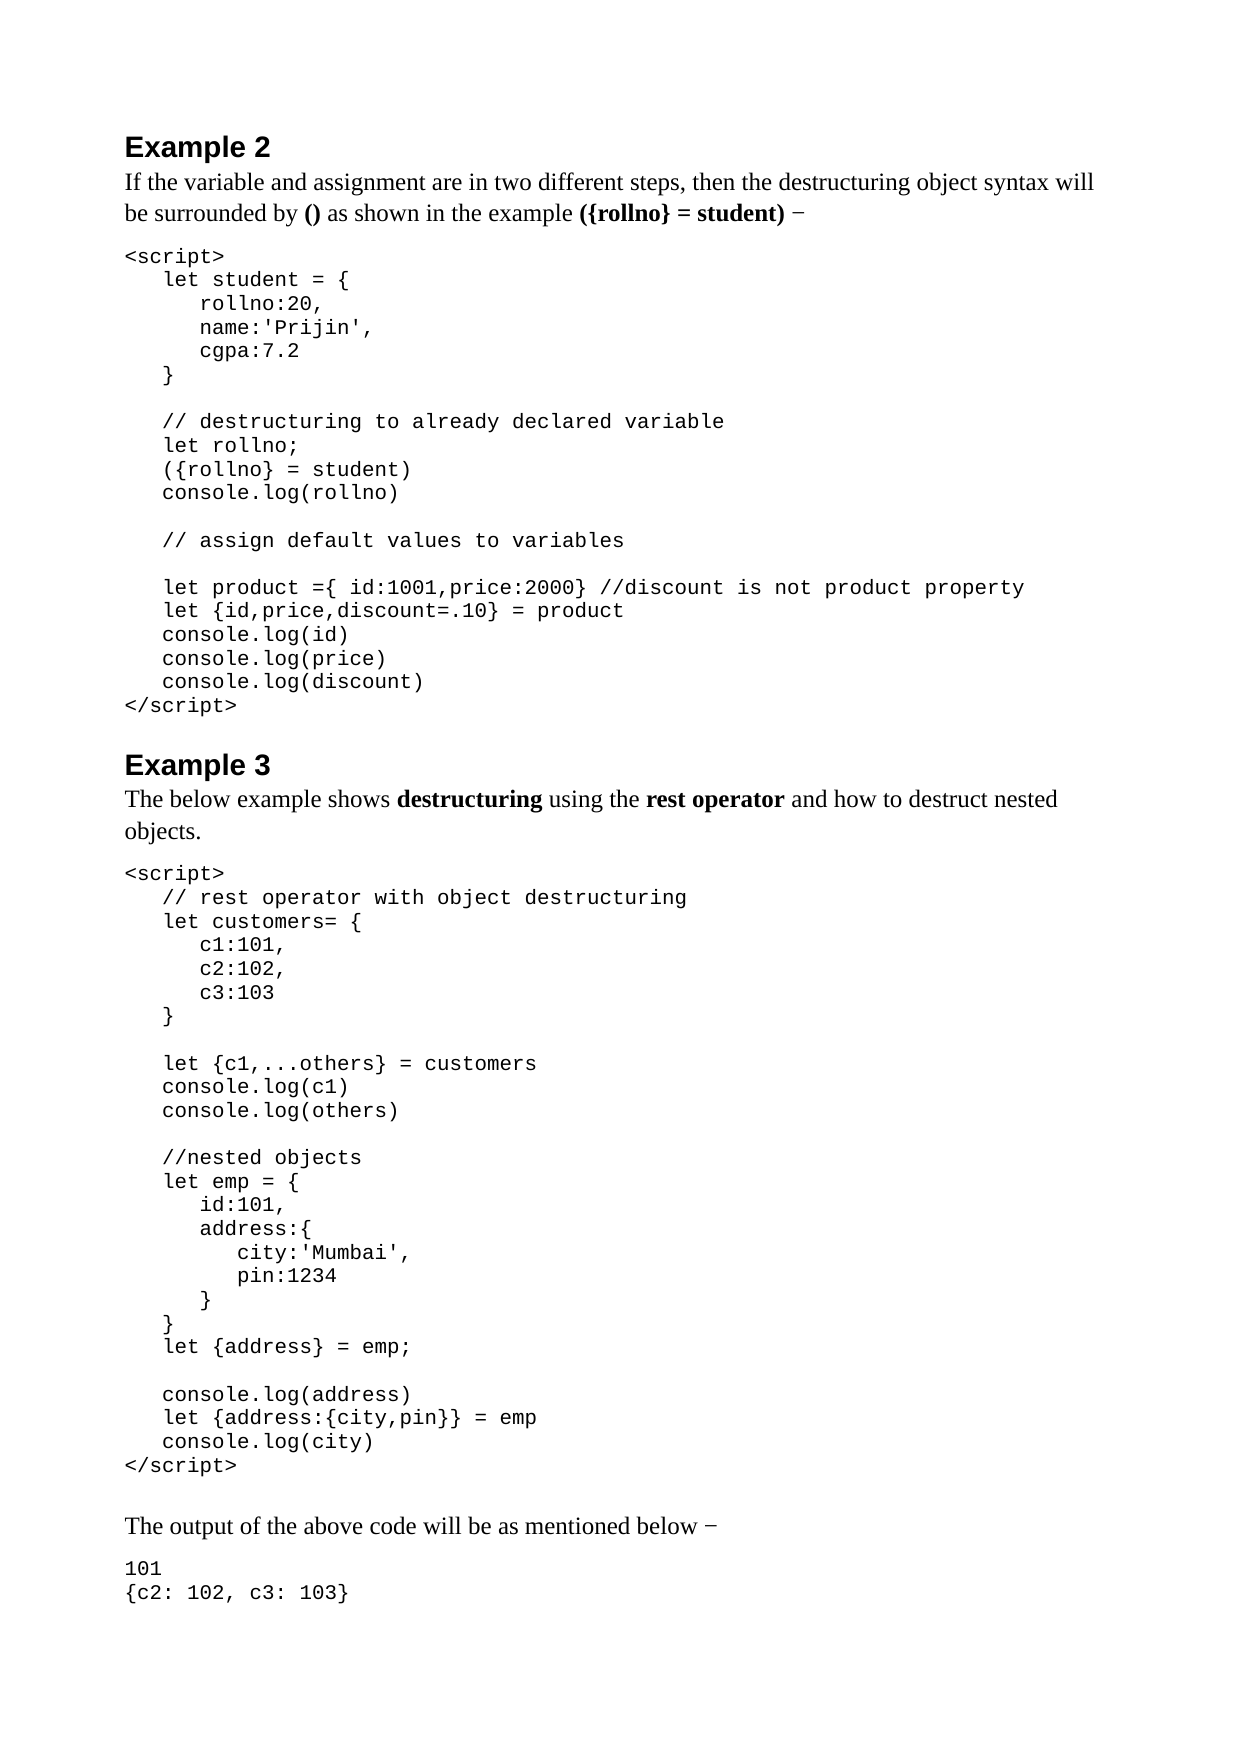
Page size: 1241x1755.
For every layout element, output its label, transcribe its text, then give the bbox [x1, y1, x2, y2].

text let {address} = emp; [118, 1336, 1122, 1360]
text pin:1234 [118, 1265, 1122, 1289]
text name:'Prijin', [118, 317, 1122, 340]
subtitle Example 2 [118, 124, 1122, 161]
text let student = { [118, 269, 1122, 293]
text rollno:20, [118, 293, 1122, 317]
text console.log(address) [118, 1384, 1122, 1407]
text console.log(id) [118, 624, 1122, 648]
text let {c1,...others} = customers [118, 1053, 1122, 1076]
text let customers= { [118, 911, 1122, 934]
text } [118, 364, 1122, 388]
text // assign default values to variables [118, 529, 1122, 553]
text ({rollno} = student) [118, 459, 1122, 482]
text } [118, 1005, 1122, 1029]
text let {id,price,discount=.10} = product [118, 601, 1122, 624]
text } [118, 1289, 1122, 1313]
text } [118, 1313, 1122, 1336]
text let emp = { [118, 1171, 1122, 1194]
text The output of the above code will be as mentioned below − [118, 1506, 1122, 1539]
text {c2: 102, c3: 103} [118, 1582, 1122, 1612]
text //nested objects [118, 1147, 1122, 1171]
subtitle Example 3 [118, 742, 1122, 779]
text <script> [118, 239, 1122, 269]
text address:{ [118, 1218, 1122, 1242]
text c3:103 [118, 982, 1122, 1005]
text c1:101, [118, 934, 1122, 958]
text id:101, [118, 1194, 1122, 1218]
text let {address:{city,pin}} = emp [118, 1407, 1122, 1431]
text </script> [118, 1454, 1122, 1478]
text // destructuring to already declared variable [118, 411, 1122, 435]
text The below example shows destructuring using the rest operator and how to destruct nested objects. [118, 779, 1122, 845]
text console.log(others) [118, 1100, 1122, 1123]
text console.log(rollno) [118, 482, 1122, 506]
text If the variable and assignment are in two different steps, then the destructuring object syntax will be surrounded by () as shown in the example ({rollno} = student) − [118, 161, 1122, 227]
text 101 [118, 1552, 1122, 1582]
text console.log(price) [118, 648, 1122, 671]
text // rest operator with object destructuring [118, 887, 1122, 911]
text console.log(c1) [118, 1076, 1122, 1100]
text let rollno; [118, 435, 1122, 459]
text c2:102, [118, 958, 1122, 982]
text </script> [118, 695, 1122, 719]
text console.log(city) [118, 1431, 1122, 1454]
text <script> [118, 857, 1122, 887]
text city:'Mumbai', [118, 1242, 1122, 1265]
text let product ={ id:1001,price:2000} //discount is not product property [118, 577, 1122, 601]
text cgpa:7.2 [118, 340, 1122, 364]
text console.log(discount) [118, 671, 1122, 695]
